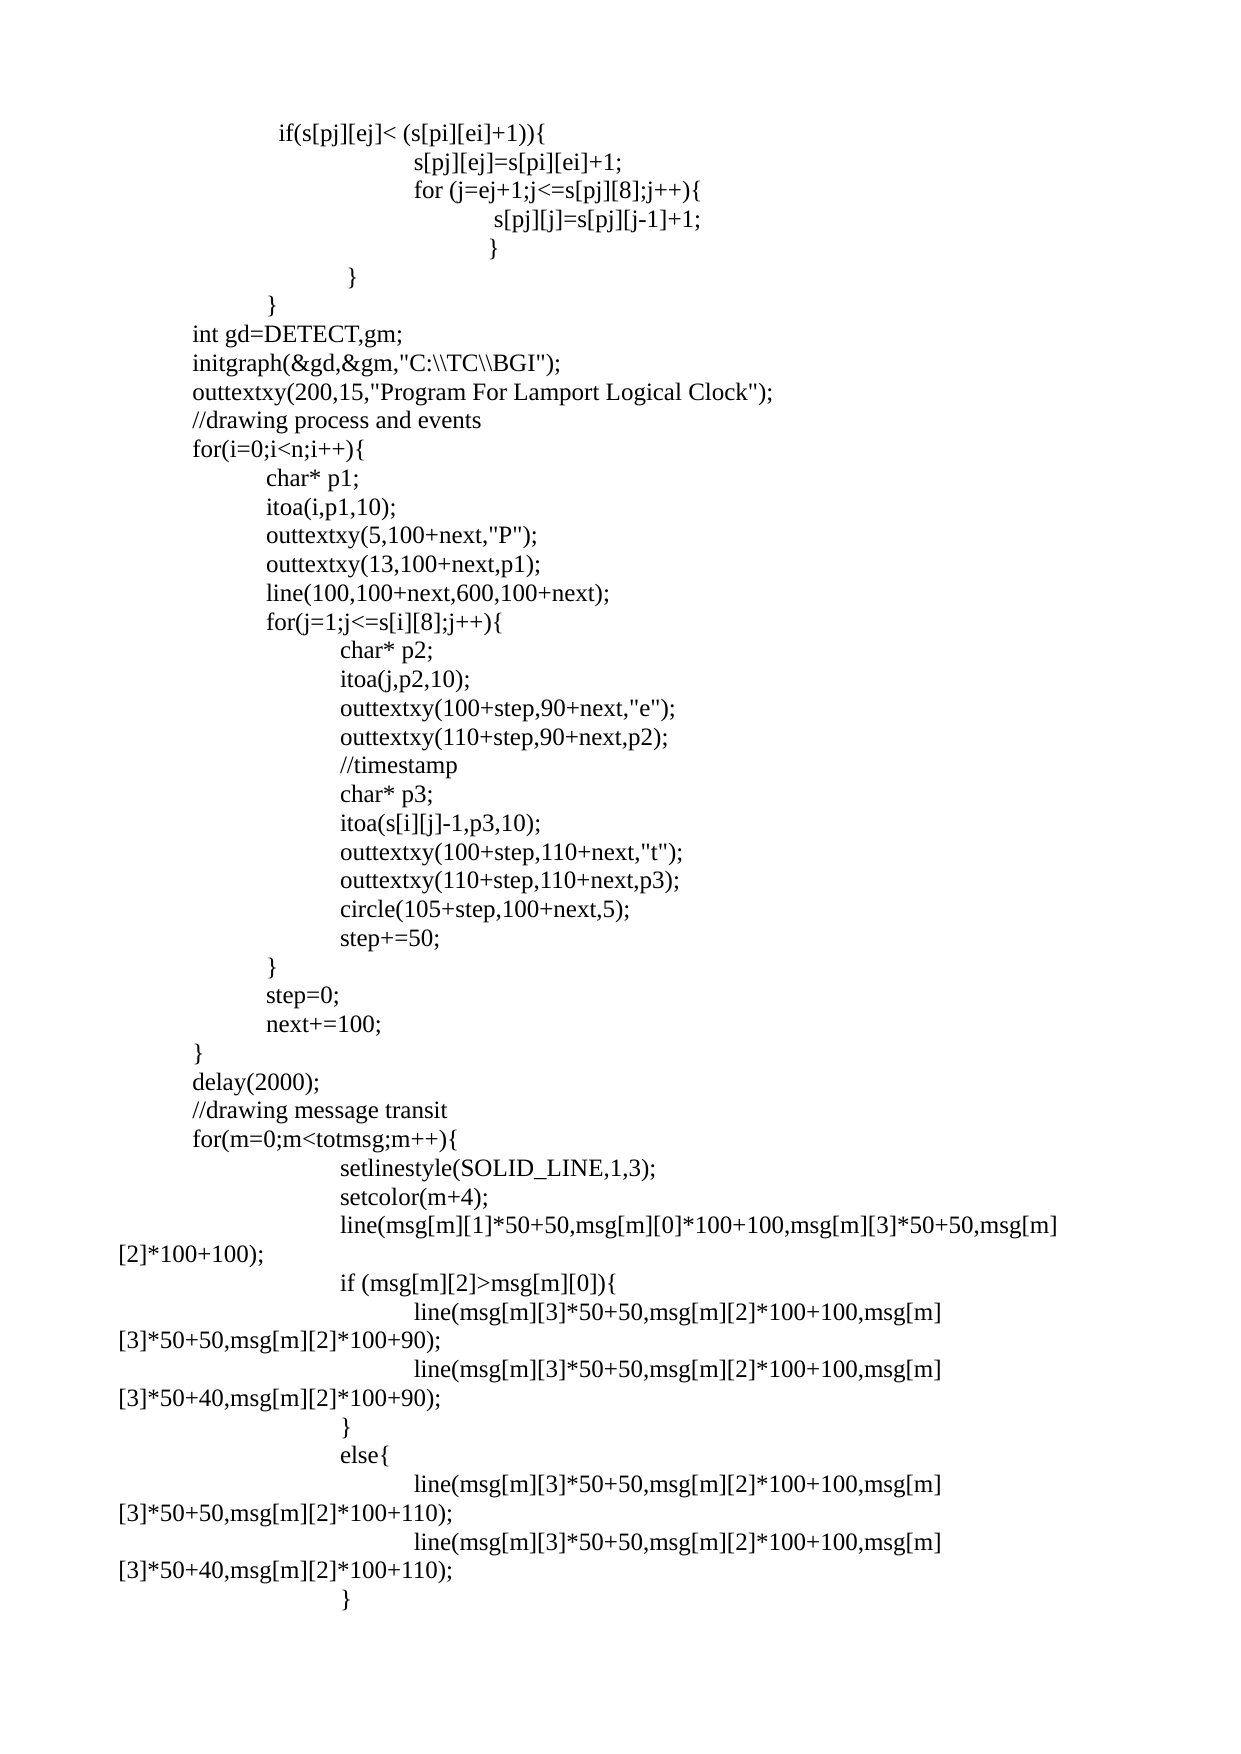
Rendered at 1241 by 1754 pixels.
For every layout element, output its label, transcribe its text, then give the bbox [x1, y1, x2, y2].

text outtextxy(200,15,"Program For Lamport Logical Clock"); [118, 377, 1122, 406]
text } [118, 1412, 1122, 1441]
text setlinestyle(SOLID_LINE,1,3); [118, 1153, 1122, 1182]
text } [118, 1038, 1122, 1067]
text line(msg[m][1]*50+50,msg[m][0]*100+100,msg[m][3]*50+50,msg[m][2]*100+100); [118, 1211, 1122, 1268]
text setcolor(m+4); [118, 1182, 1122, 1211]
text s[pj][ej]=s[pi][ei]+1; [118, 147, 1122, 176]
text initgraph(&gd,&gm,"C:\\TC\\BGI"); [118, 348, 1122, 377]
text } [118, 952, 1122, 981]
text } [118, 1584, 1122, 1613]
text itoa(i,p1,10); [118, 492, 1122, 521]
text outtextxy(110+step,110+next,p3); [118, 866, 1122, 894]
text step+=50; [118, 923, 1122, 952]
text itoa(s[i][j]-1,p3,10); [118, 808, 1122, 837]
text if (msg[m][2]>msg[m][0]){ [118, 1268, 1122, 1297]
text outtextxy(5,100+next,"P"); [118, 521, 1122, 549]
text step=0; [118, 981, 1122, 1009]
text else{ [118, 1441, 1122, 1469]
text for (j=ej+1;j<=s[pj][8];j++){ [118, 176, 1122, 204]
text next+=100; [118, 1009, 1122, 1038]
text //drawing process and events [118, 406, 1122, 434]
text //drawing message transit [118, 1096, 1122, 1124]
text char* p2; [118, 636, 1122, 664]
text int gd=DETECT,gm; [118, 319, 1122, 348]
text if(s[pj][ej]< (s[pi][ei]+1)){ [118, 118, 1122, 147]
text line(msg[m][3]*50+50,msg[m][2]*100+100,msg[m][3]*50+40,msg[m][2]*100+90); [118, 1354, 1122, 1412]
text outtextxy(100+step,110+next,"t"); [118, 837, 1122, 866]
text outtextxy(110+step,90+next,p2); [118, 722, 1122, 751]
text delay(2000); [118, 1067, 1122, 1096]
text } [118, 291, 1122, 319]
text itoa(j,p2,10); [118, 664, 1122, 693]
text outtextxy(13,100+next,p1); [118, 549, 1122, 578]
text char* p1; [118, 463, 1122, 492]
text } [118, 262, 1122, 291]
text outtextxy(100+step,90+next,"e"); [118, 693, 1122, 722]
text line(msg[m][3]*50+50,msg[m][2]*100+100,msg[m][3]*50+50,msg[m][2]*100+110); [118, 1469, 1122, 1527]
text for(m=0;m<totmsg;m++){ [118, 1124, 1122, 1153]
text for(j=1;j<=s[i][8];j++){ [118, 607, 1122, 636]
text } [118, 233, 1122, 262]
text s[pj][j]=s[pj][j-1]+1; [118, 204, 1122, 233]
text //timestamp [118, 751, 1122, 779]
text char* p3; [118, 779, 1122, 808]
text line(msg[m][3]*50+50,msg[m][2]*100+100,msg[m][3]*50+40,msg[m][2]*100+110); [118, 1527, 1122, 1584]
text line(100,100+next,600,100+next); [118, 578, 1122, 607]
text line(msg[m][3]*50+50,msg[m][2]*100+100,msg[m][3]*50+50,msg[m][2]*100+90); [118, 1297, 1122, 1354]
text circle(105+step,100+next,5); [118, 894, 1122, 923]
text for(i=0;i<n;i++){ [118, 434, 1122, 463]
